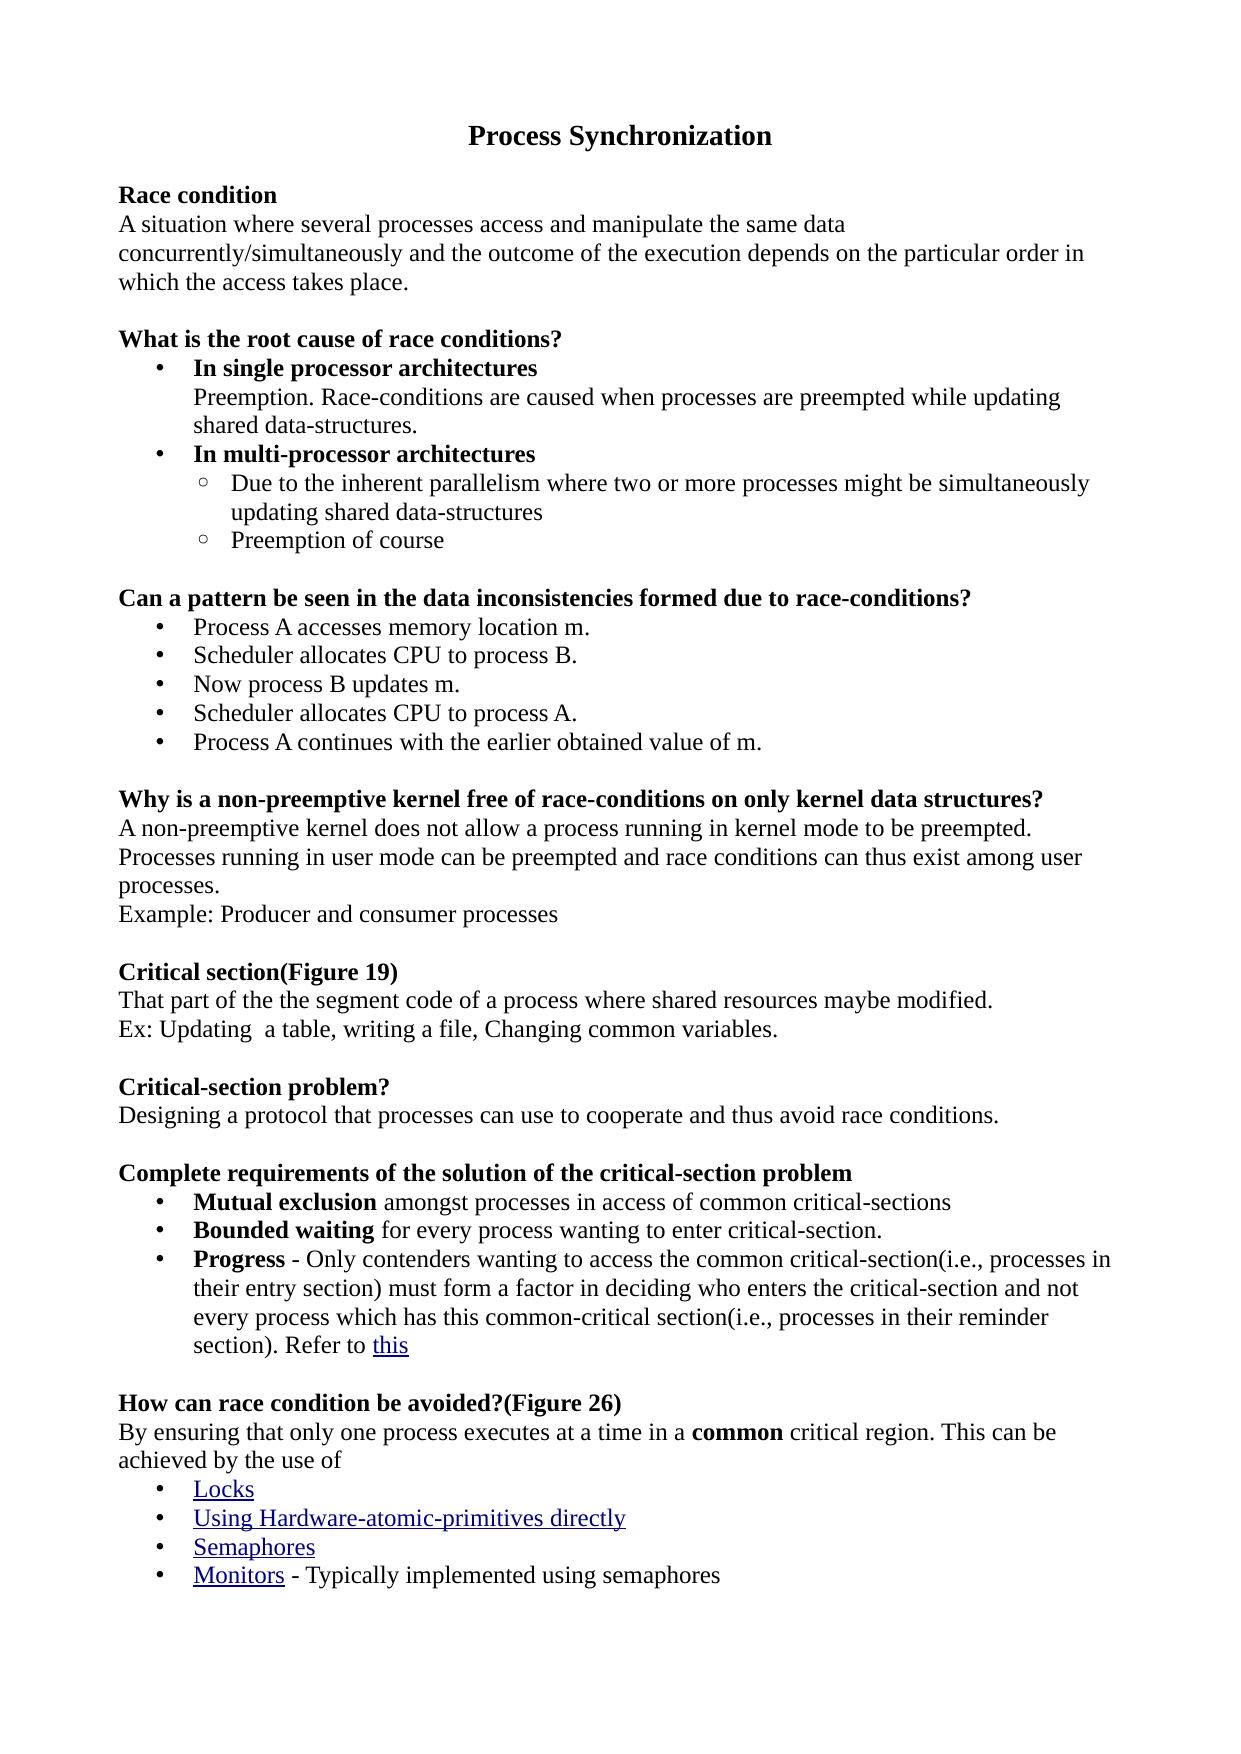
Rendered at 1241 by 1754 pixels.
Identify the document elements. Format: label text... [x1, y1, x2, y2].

list Locks [156, 1474, 1122, 1503]
list Process A accesses memory location m. [156, 612, 1122, 640]
list Due to the inherent parallelism where two or more processes might be simultaneously updating shared data-structures [193, 468, 1122, 525]
text Ex: Updating a table, writing a file, Changing common variables. [118, 1014, 1122, 1043]
text How can race condition be avoided?(Figure 26) [118, 1388, 1122, 1417]
list Preemption. Race-conditions are caused when processes are preempted while updating shared data-structures. [156, 382, 1122, 439]
text Process Synchronization [118, 118, 1122, 152]
text What is the root cause of race conditions? [118, 324, 1122, 353]
list Monitors - Typically implemented using semaphores [156, 1560, 1122, 1589]
text A non-preemptive kernel does not allow a process running in kernel mode to be preempted. Processes running in user mode can be preempted and race conditions can thus exist among user processes. [118, 813, 1122, 899]
list Using Hardware-atomic-primitives directly [156, 1503, 1122, 1532]
text Example: Producer and consumer processes [118, 899, 1122, 928]
text A situation where several processes access and manipulate the same data concurrently/simultaneously and the outcome of the execution depends on the particular order in which the access takes place. [118, 209, 1122, 295]
text Can a pattern be seen in the data inconsistencies formed due to race-conditions? [118, 583, 1122, 612]
list Now process B updates m. [156, 669, 1122, 698]
text Designing a protocol that processes can use to cooperate and thus avoid race conditions. [118, 1100, 1122, 1129]
text That part of the the segment code of a process where shared resources maybe modified. [118, 985, 1122, 1014]
list Bounded waiting for every process wanting to enter critical-section. [156, 1215, 1122, 1244]
text By ensuring that only one process executes at a time in a common critical region. This can be achieved by the use of [118, 1417, 1122, 1474]
list Scheduler allocates CPU to process B. [156, 640, 1122, 669]
text Critical section(Figure 19) [118, 957, 1122, 985]
text Critical-section problem? [118, 1072, 1122, 1100]
list Semaphores [156, 1532, 1122, 1560]
list Process A continues with the earlier obtained value of m. [156, 727, 1122, 755]
list Preemption of course [193, 525, 1122, 554]
text Race condition [118, 180, 1122, 209]
list In multi-processor architectures [156, 439, 1122, 468]
list Mutual exclusion amongst processes in access of common critical-sections [156, 1187, 1122, 1215]
text Why is a non-preemptive kernel free of race-conditions on only kernel data structures? [118, 784, 1122, 813]
list Progress - Only contenders wanting to access the common critical-section(i.e., processes in their entry section) must form a factor in deciding who enters the critical-section and not every process which has this common-critical section(i.e., processes in their reminder section). Refer to this [156, 1244, 1122, 1359]
list Scheduler allocates CPU to process A. [156, 698, 1122, 727]
list In single processor architectures [156, 353, 1122, 382]
text Complete requirements of the solution of the critical-section problem [118, 1158, 1122, 1187]
